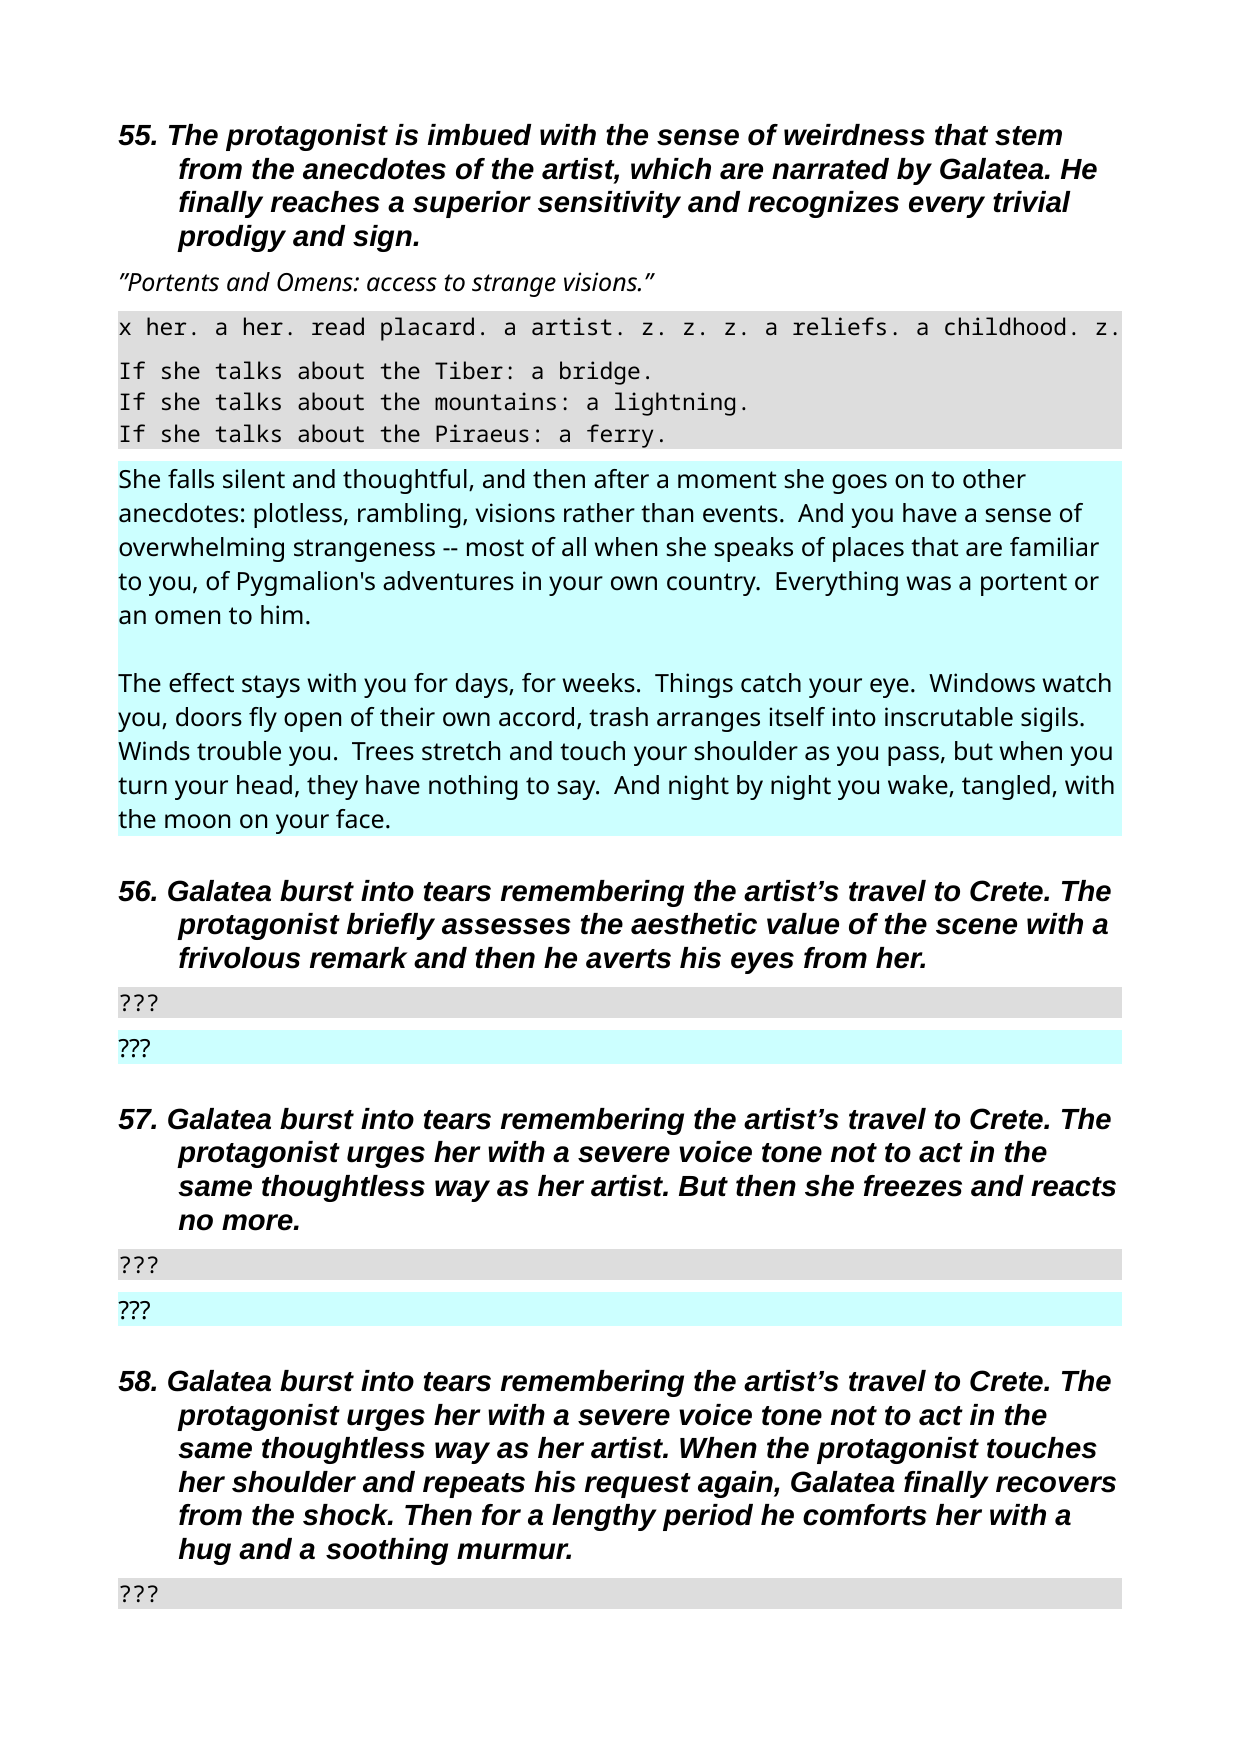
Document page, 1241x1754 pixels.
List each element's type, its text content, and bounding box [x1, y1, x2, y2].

text ??? [118, 1249, 1122, 1280]
text x her. a her. read placard. a artist. z. z. z. a reliefs. a childhood. z. [118, 311, 1122, 343]
subtitle 56. Galatea burst into tears remembering the artist’s travel to Crete. The protagonist briefly assesses the aesthetic value of the scene with a frivolous remark and then he averts his eyes from her. [118, 873, 1122, 974]
text ??? [118, 1030, 1122, 1064]
text ??? [118, 1578, 1122, 1609]
text ”Portents and Omens: access to strange visions.” [118, 265, 1122, 299]
subtitle 57. Galatea burst into tears remembering the artist’s travel to Crete. The protagonist urges her with a severe voice tone not to act in the same thoughtless way as her artist. But then she freezes and reacts no more. [118, 1102, 1122, 1236]
text ??? [118, 1292, 1122, 1326]
text She falls silent and thoughtful, and then after a moment she goes on to other anecdotes: plotless, rambling, visions rather than events. And you have a sense of overwhelming strangeness -- most of all when she speaks of places that are familiar to you, of Pygmalion's adventures in your own country. Everything was a portent or an omen to him. The effect stays with you for days, for weeks. Things catch your eye. Windows watch you, doors fly open of their own accord, trash arranges itself into inscrutable sigils. Winds trouble you. Trees stretch and touch your shoulder as you pass, but when you turn your head, they have nothing to say. And night by night you wake, tangled, with the moon on your face. [118, 461, 1122, 836]
subtitle 58. Galatea burst into tears remembering the artist’s travel to Crete. The protagonist urges her with a severe voice tone not to act in the same thoughtless way as her artist. When the protagonist touches her shoulder and repeats his request again, Galatea finally recovers from the shock. Then for a lengthy period he comforts her with a hug and a soothing murmur. [118, 1364, 1122, 1565]
text If she talks about the Tiber: a bridge. If she talks about the mountains: a lightning. If she talks about the Piraeus: a ferry. [118, 355, 1122, 449]
subtitle 55. The protagonist is imbued with the sense of weirdness that stem from the anecdotes of the artist, which are narrated by Galatea. He finally reaches a superior sensitivity and recognizes every trivial prodigy and sign. [118, 118, 1122, 252]
text ??? [118, 987, 1122, 1018]
